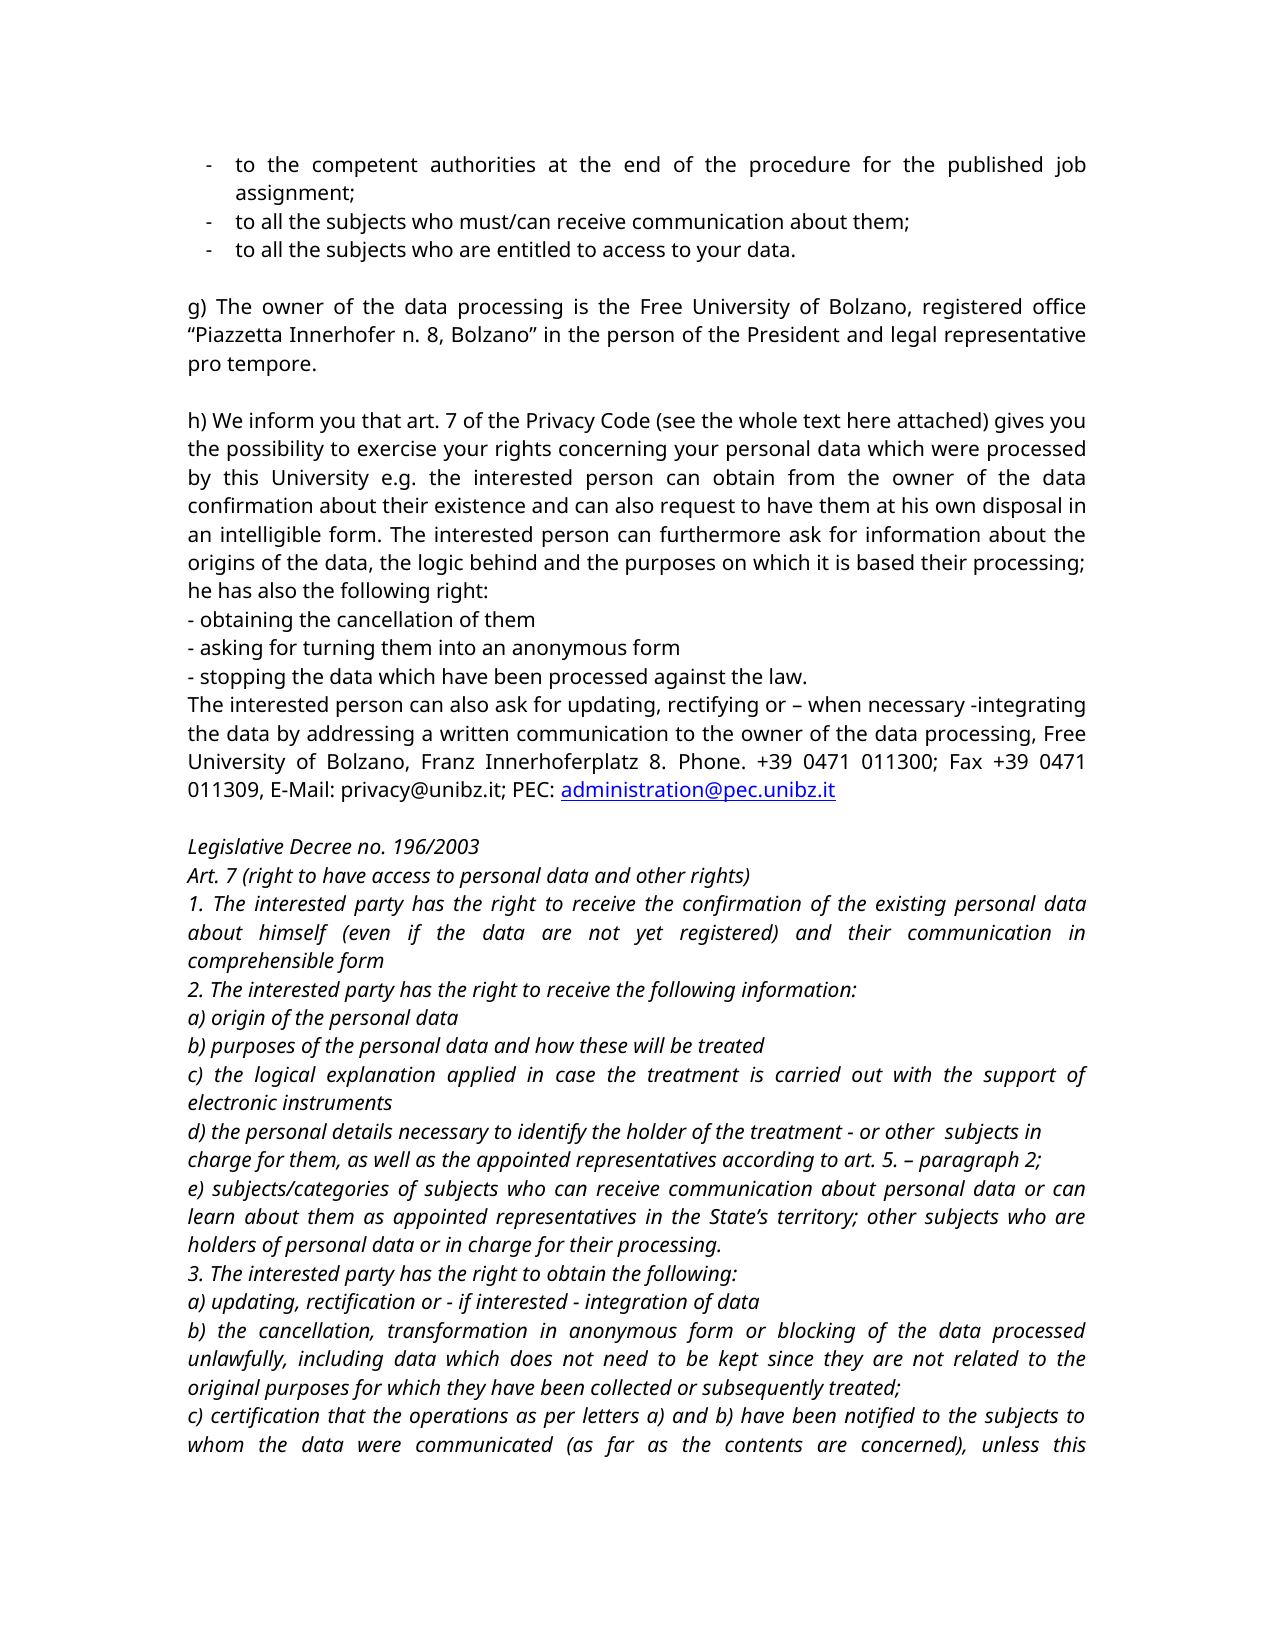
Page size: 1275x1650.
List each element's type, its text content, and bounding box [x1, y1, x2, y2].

list to the competent authorities at the end of the procedure for the published job assignment; [206, 150, 1087, 207]
text c) certification that the operations as per letters a) and b) have been notified to the subjects to whom the data were communicated (as far as the contents are concerned), unless this [187, 1401, 1087, 1458]
text 2. The interested party has the right to receive the following information: [187, 975, 1087, 1003]
list to all the subjects who are entitled to access to your data. [206, 235, 1087, 264]
text a) updating, rectification or - if interested - integration of data [187, 1287, 1087, 1316]
text - obtaining the cancellation of them [187, 605, 1087, 633]
text 1. The interested party has the right to receive the confirmation of the existing personal data about himself (even if the data are not yet registered) and their communication in comprehensible form [187, 889, 1087, 975]
text - asking for turning them into an anonymous form [187, 633, 1087, 662]
text e) subjects/categories of subjects who can receive communication about personal data or can learn about them as appointed representatives in the State’s territory; other subjects who are holders of personal data or in charge for their processing. [187, 1174, 1087, 1259]
text Legislative Decree no. 196/2003 [187, 832, 1087, 861]
text b) the cancellation, transformation in anonymous form or blocking of the data processed unlawfully, including data which does not need to be kept since they are not related to the original purposes for which they have been collected or subsequently treated; [187, 1316, 1087, 1401]
text - stopping the data which have been processed against the law. [187, 662, 1087, 690]
text c) the logical explanation applied in case the treatment is carried out with the support of electronic instruments [187, 1060, 1087, 1117]
text a) origin of the personal data [187, 1003, 1087, 1032]
text d) the personal details necessary to identify the holder of the treatment - or other subjects in charge for them, as well as the appointed representatives according to art. 5. – paragraph 2; [187, 1117, 1087, 1174]
text h) We inform you that art. 7 of the Privacy Code (see the whole text here attached) gives you the possibility to exercise your rights concerning your personal data which were processed by this University e.g. the interested person can obtain from the owner of the data confirmation about their existence and can also request to have them at his own disposal in an intelligible form. The interested person can furthermore ask for information about the origins of the data, the logic behind and the purposes on which it is based their processing; he has also the following right: [187, 406, 1087, 605]
list to all the subjects who must/can receive communication about them; [206, 207, 1087, 235]
text g) The owner of the data processing is the Free University of Bolzano, registered office “Piazzetta Innerhofer n. 8, Bolzano” in the person of the President and legal representative pro tempore. [187, 292, 1087, 377]
text 3. The interested party has the right to obtain the following: [187, 1259, 1087, 1287]
text b) purposes of the personal data and how these will be treated [187, 1032, 1087, 1060]
text The interested person can also ask for updating, rectifying or – when necessary -integrating the data by addressing a written communication to the owner of the data processing, Free University of Bolzano, Franz Innerhoferplatz 8. Phone. +39 0471 011300; Fax +39 0471 011309, E-Mail: privacy@unibz.it; PEC: administration@pec.unibz.it [187, 690, 1087, 804]
text Art. 7 (right to have access to personal data and other rights) [187, 861, 1087, 889]
